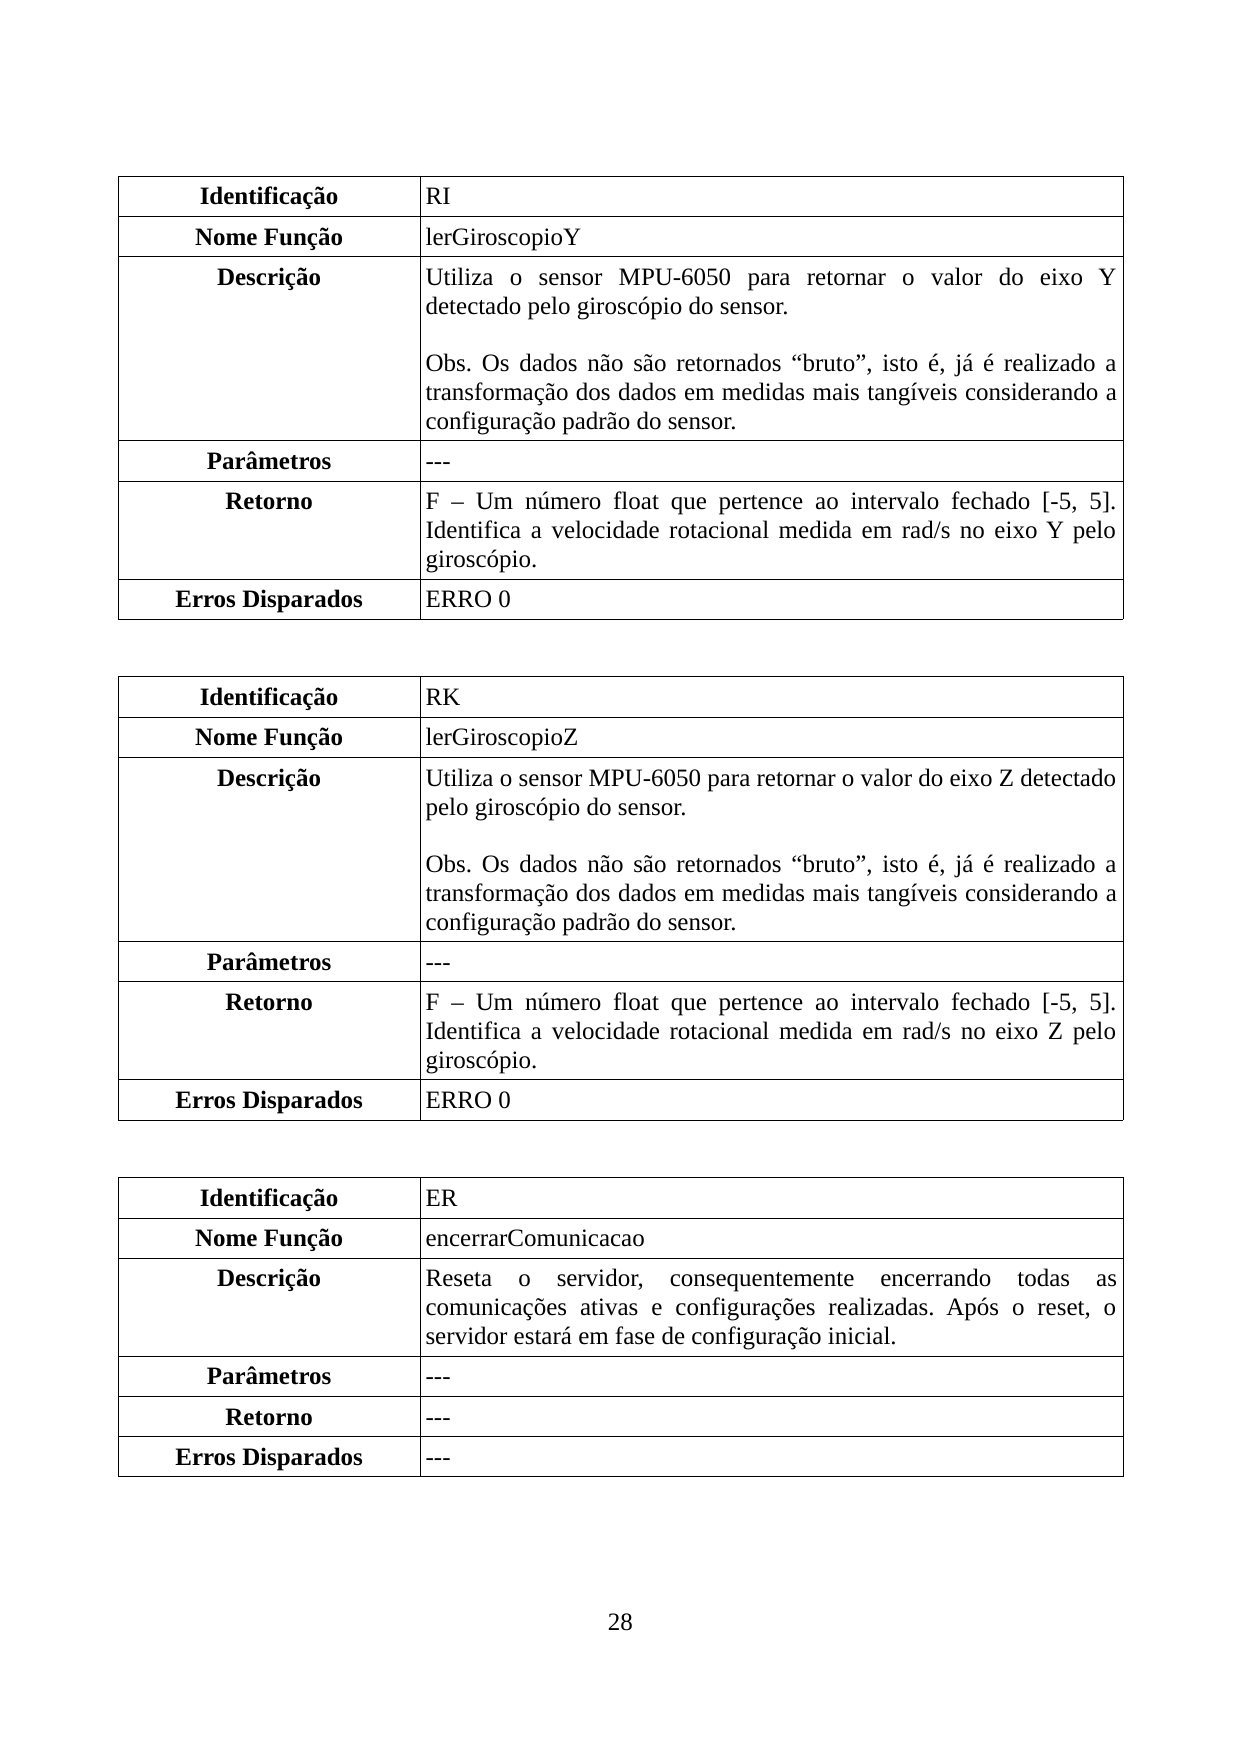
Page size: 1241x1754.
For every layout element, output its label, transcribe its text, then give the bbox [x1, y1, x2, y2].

table_cell lerGiroscopioY [421, 217, 1123, 256]
table_header RI [421, 177, 1123, 216]
table_cell --- [421, 1437, 1123, 1476]
table_cell Retorno [119, 482, 420, 578]
table_cell Erros Disparados [119, 580, 420, 619]
table_cell --- [421, 942, 1123, 981]
table_cell Retorno [119, 1397, 420, 1436]
table_cell encerrarComunicacao [421, 1219, 1123, 1258]
table_cell ERRO 0 [421, 1080, 1123, 1119]
table_header RK [421, 677, 1123, 717]
table_cell Utiliza o sensor MPU-6050 para retornar o valor do eixo Y detectado pelo giroscópio do sensor. Obs. Os dados não são retornados “bruto”, isto é, já é realizado a transformação dos dados em medidas mais tangíveis considerando a configuração padrão do sensor. [421, 257, 1123, 440]
table_cell Nome Função [119, 1219, 420, 1258]
table_cell lerGiroscopioZ [421, 718, 1123, 757]
table_cell Erros Disparados [119, 1080, 420, 1119]
table_header Identificação [119, 177, 420, 216]
table_cell Parâmetros [119, 942, 420, 981]
table_cell Descrição [119, 257, 420, 440]
table_cell ERRO 0 [421, 580, 1123, 619]
table_cell --- [421, 1357, 1123, 1396]
table_cell Descrição [119, 1259, 420, 1356]
table_cell Utiliza o sensor MPU-6050 para retornar o valor do eixo Z detectado pelo giroscópio do sensor. Obs. Os dados não são retornados “bruto”, isto é, já é realizado a transformação dos dados em medidas mais tangíveis considerando a configuração padrão do sensor. [421, 758, 1123, 941]
table_cell Descrição [119, 758, 420, 941]
table_header Identificação [119, 677, 420, 717]
table_cell Erros Disparados [119, 1437, 420, 1476]
table_cell --- [421, 441, 1123, 481]
table_cell Parâmetros [119, 1357, 420, 1396]
table_cell --- [421, 1397, 1123, 1436]
table_header ER [421, 1178, 1123, 1217]
table_cell Nome Função [119, 217, 420, 256]
table_cell Retorno [119, 982, 420, 1079]
table_header Identificação [119, 1178, 420, 1217]
table_cell Nome Função [119, 718, 420, 757]
table_cell Reseta o servidor, consequentemente encerrando todas as comunicações ativas e configurações realizadas. Após o reset, o servidor estará em fase de configuração inicial. [421, 1259, 1123, 1356]
table_cell F – Um número float que pertence ao intervalo fechado [-5, 5]. Identifica a velocidade rotacional medida em rad/s no eixo Y pelo giroscópio. [421, 482, 1123, 578]
table_cell Parâmetros [119, 441, 420, 481]
table_cell F – Um número float que pertence ao intervalo fechado [-5, 5]. Identifica a velocidade rotacional medida em rad/s no eixo Z pelo giroscópio. [421, 982, 1123, 1079]
